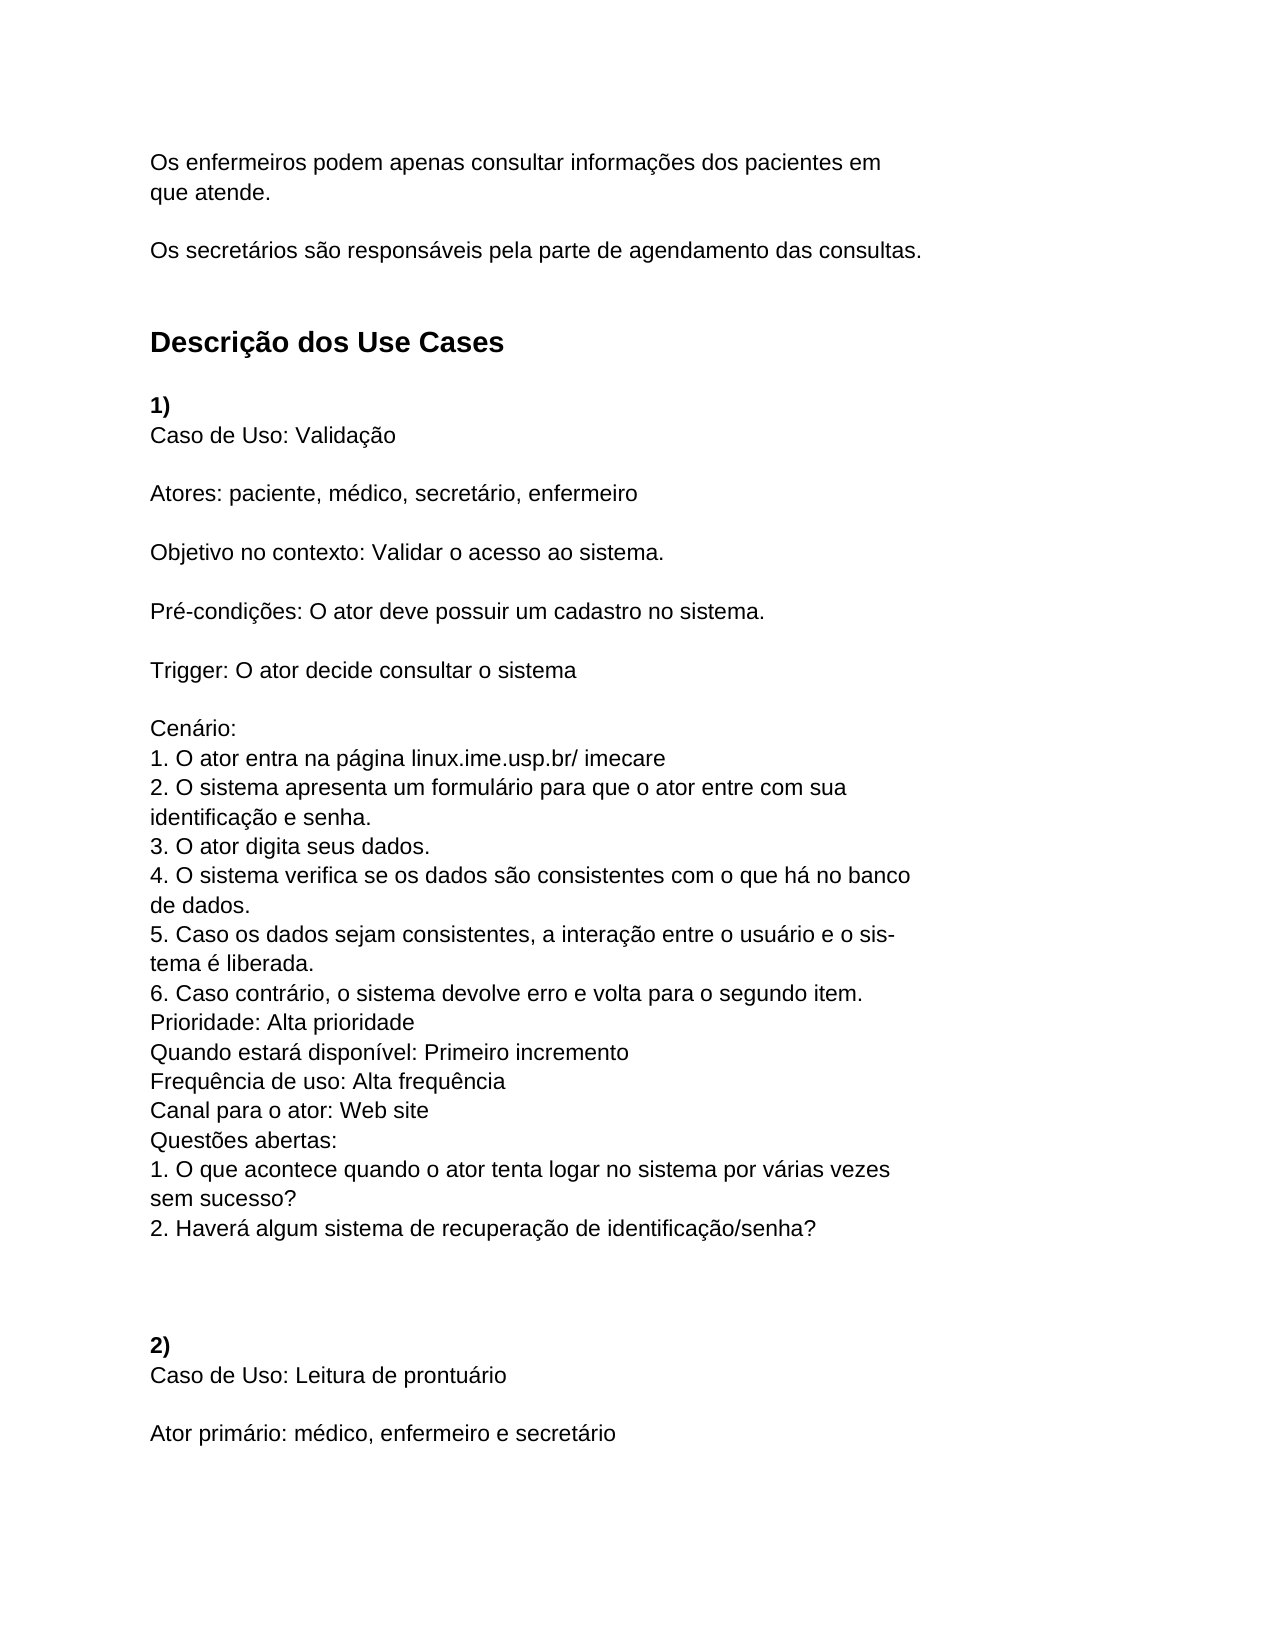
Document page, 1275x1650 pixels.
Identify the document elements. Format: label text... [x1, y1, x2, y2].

text Atores: paciente, médico, secretário, enfermeiro [150, 481, 1125, 507]
text 5. Caso os dados sejam consistentes, a interação entre o usuário e o sis- [150, 922, 1125, 947]
text de dados. [150, 892, 1125, 918]
text Os enfermeiros podem apenas consultar informações dos pacientes em [150, 150, 1125, 176]
text identificação e senha. [150, 804, 1125, 830]
text Trigger: O ator decide consultar o sistema [150, 657, 1125, 683]
text Cenário: [150, 716, 1125, 742]
text 6. Caso contrário, o sistema devolve erro e volta para o segundo item. [150, 981, 1125, 1006]
text 2) [150, 1333, 1125, 1359]
text tema é liberada. [150, 951, 1125, 977]
text 1) [150, 393, 1125, 419]
text Ator primário: médico, enfermeiro e secretário [150, 1421, 1125, 1447]
text Quando estará disponível: Primeiro incremento [150, 1039, 1125, 1065]
text Caso de Uso: Leitura de prontuário [150, 1362, 1125, 1388]
text Canal para o ator: Web site [150, 1098, 1125, 1124]
text Questões abertas: [150, 1127, 1125, 1153]
text 3. O ator digita seus dados. [150, 834, 1125, 859]
text Prioridade: Alta prioridade [150, 1010, 1125, 1036]
text Caso de Uso: Validação [150, 422, 1125, 448]
text Frequência de uso: Alta frequência [150, 1069, 1125, 1094]
text que atende. [150, 179, 1125, 205]
text sem sucesso? [150, 1186, 1125, 1212]
text Objetivo no contexto: Validar o acesso ao sistema. [150, 540, 1125, 566]
text 1. O que acontece quando o ator tenta logar no sistema por várias vezes [150, 1157, 1125, 1182]
text 4. O sistema verifica se os dados são consistentes com o que há no banco [150, 863, 1125, 889]
text 2. Haverá algum sistema de recuperação de identificação/senha? [150, 1216, 1125, 1241]
text Descrição dos Use Cases [150, 326, 1125, 359]
text Os secretários são responsáveis pela parte de agendamento das consultas. [150, 238, 1125, 264]
text 2. O sistema apresenta um formulário para que o ator entre com sua [150, 775, 1125, 801]
text 1. O ator entra na página linux.ime.usp.br/ imecare [150, 746, 1125, 771]
text Pré-condições: O ator deve possuir um cadastro no sistema. [150, 599, 1125, 624]
